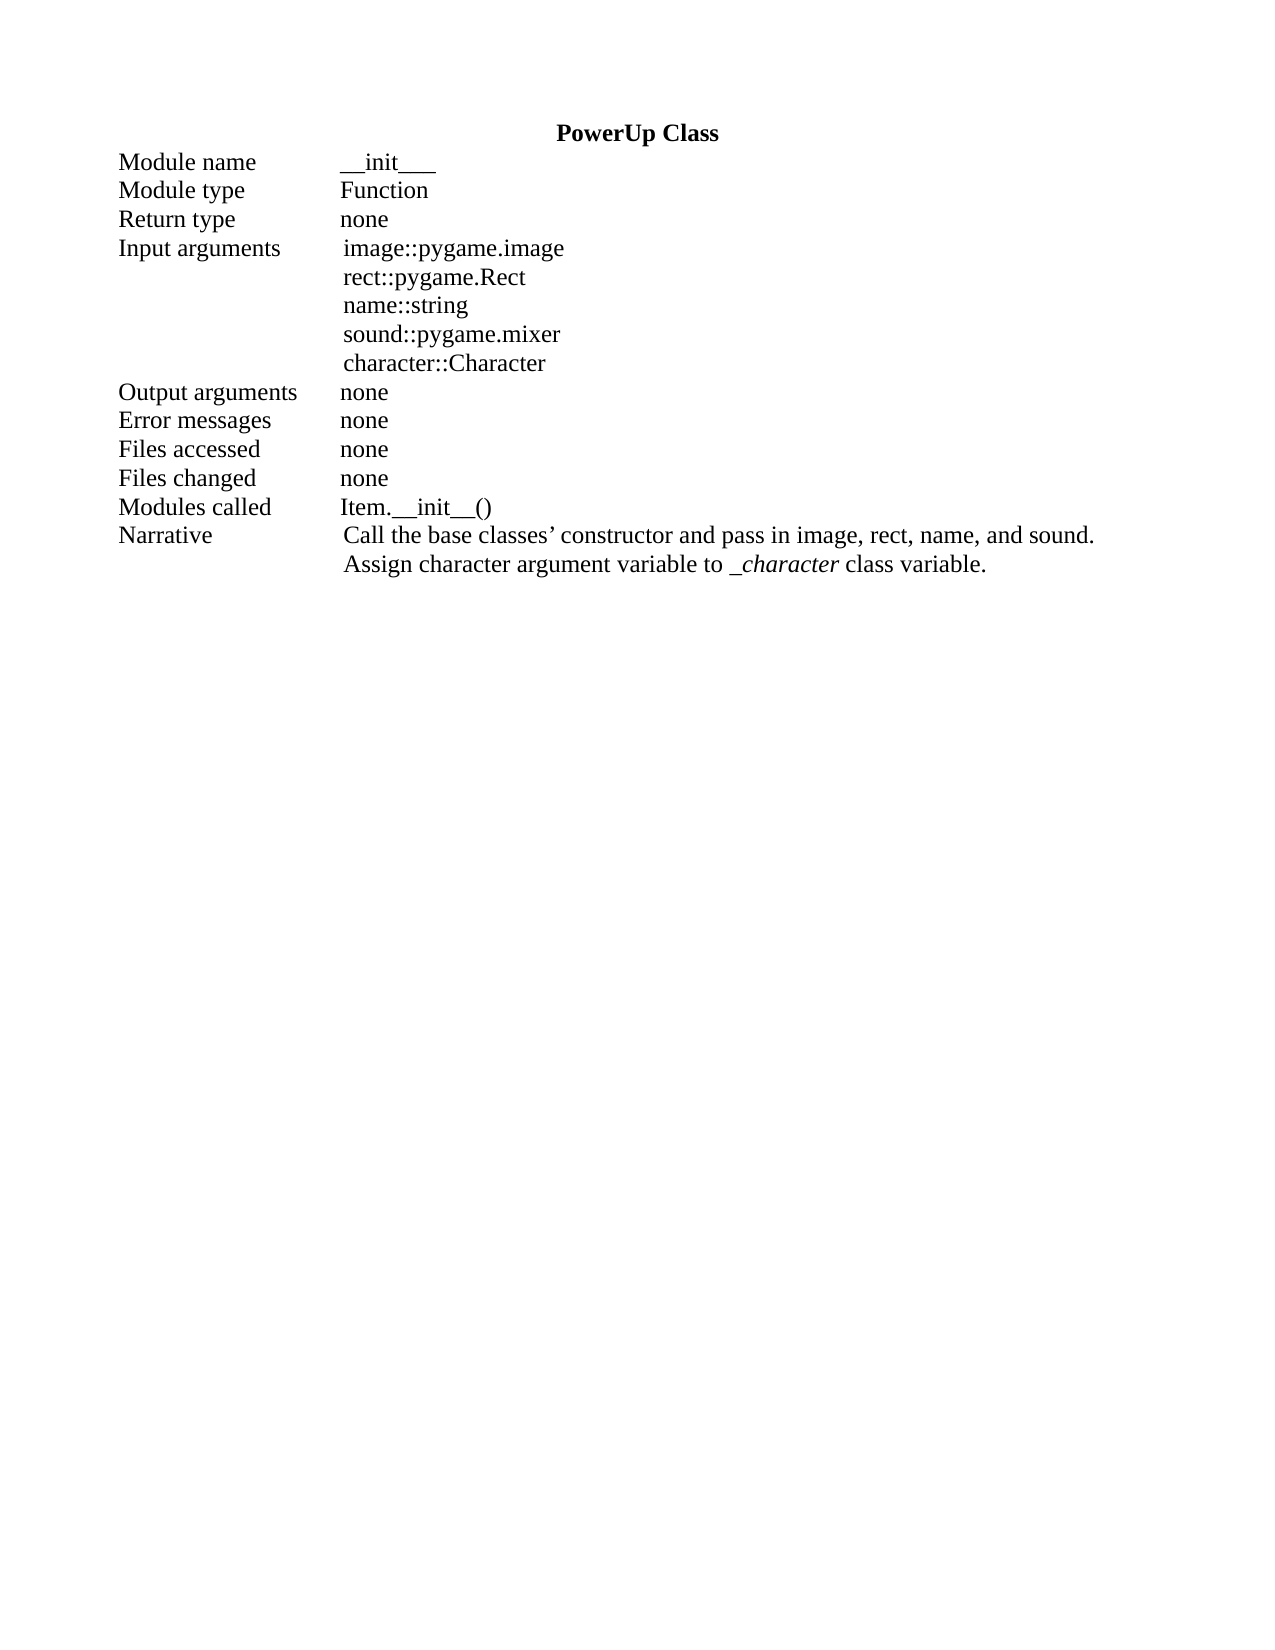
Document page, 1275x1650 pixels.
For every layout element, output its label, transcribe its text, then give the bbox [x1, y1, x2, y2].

text Input arguments image::pygame.image [118, 233, 1157, 262]
text Output arguments none [118, 377, 1157, 406]
text Module name __init___ [118, 147, 1157, 176]
text Modules called Item.__init__() [118, 492, 1157, 521]
text rect::pygame.Rect [118, 262, 1157, 291]
text name::string [118, 291, 1157, 319]
text Narrative Call the base classes’ constructor and pass in image, rect, name, and sound. Assign character argument variable to _character class variable. [118, 521, 1157, 578]
text PowerUp Class [118, 118, 1157, 147]
text Files changed none [118, 463, 1157, 492]
text Module type Function [118, 176, 1157, 204]
text Error messages none [118, 406, 1157, 434]
text sound::pygame.mixer [118, 319, 1157, 348]
text Files accessed none [118, 434, 1157, 463]
text character::Character [118, 348, 1157, 377]
text Return type none [118, 204, 1157, 233]
